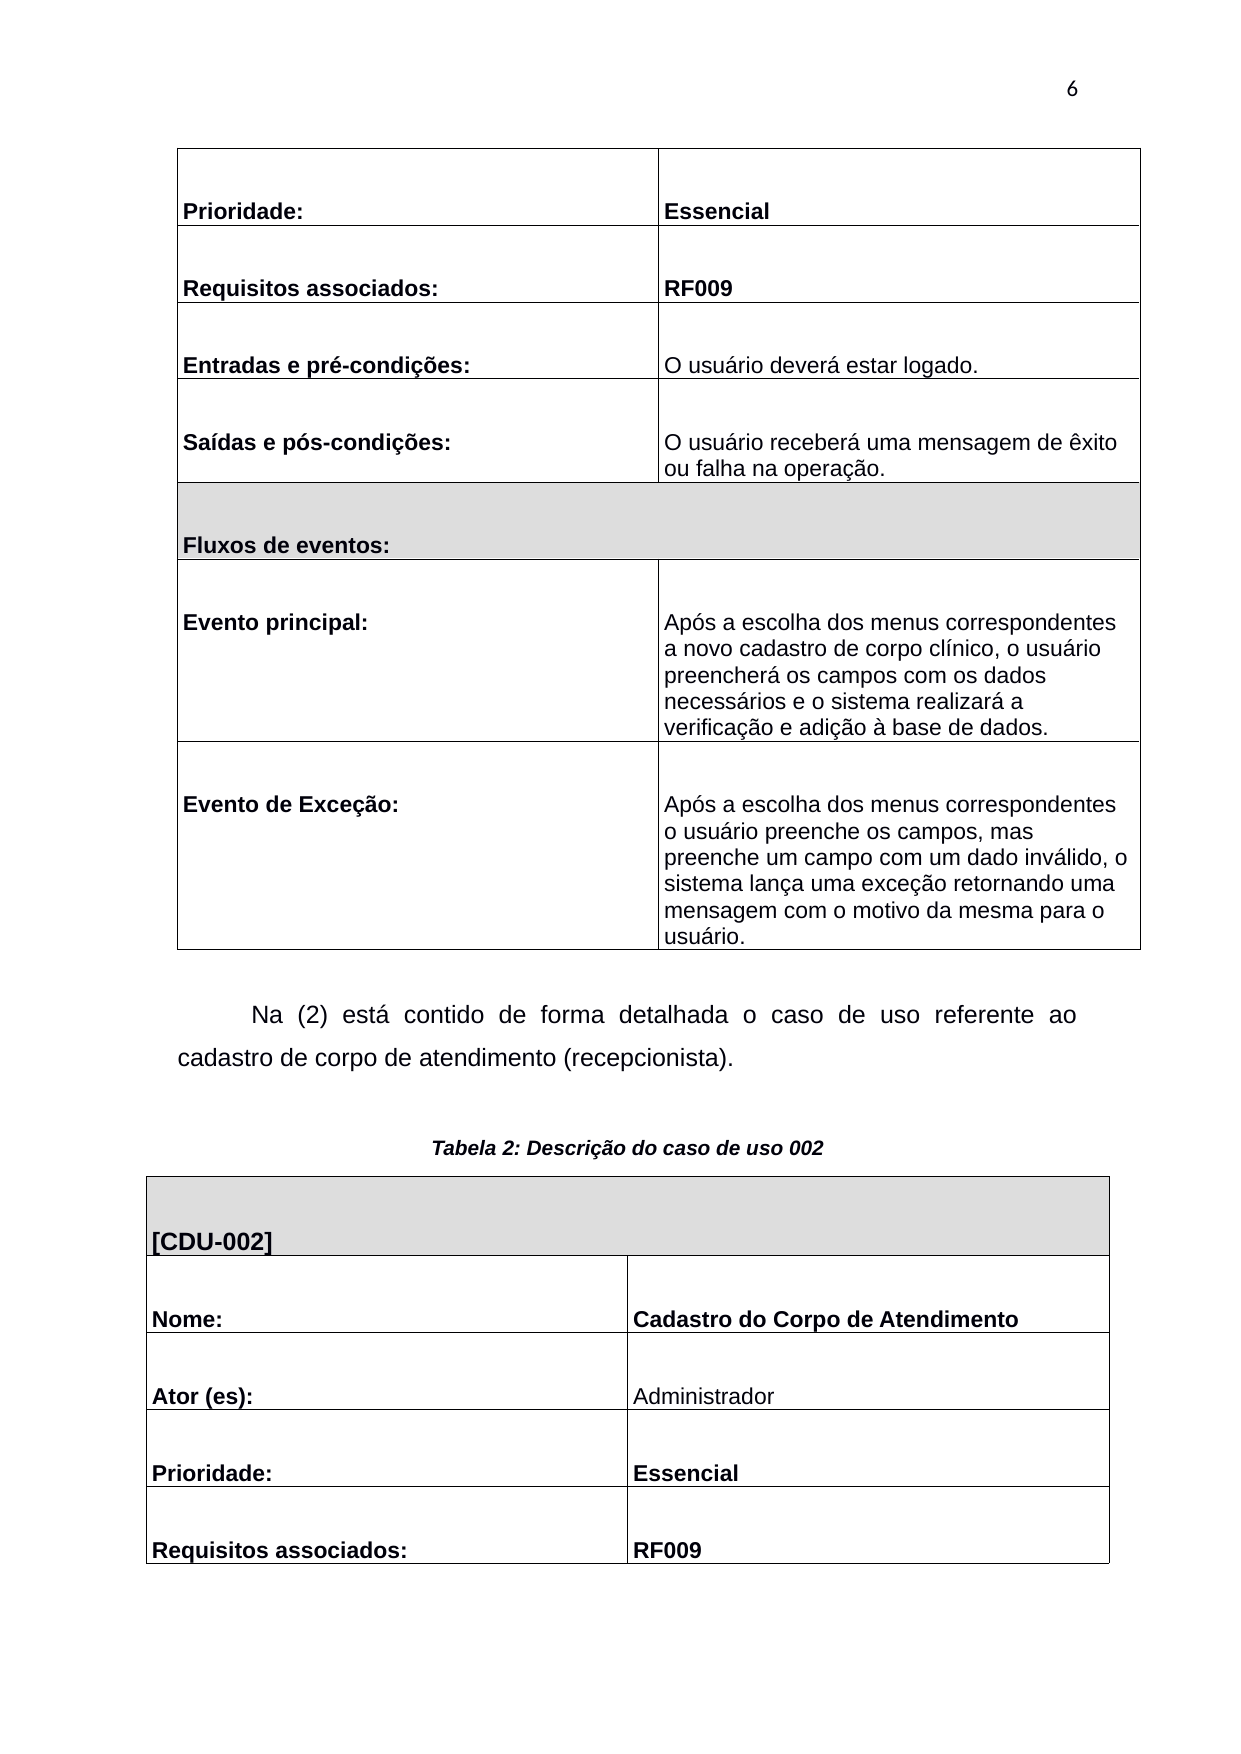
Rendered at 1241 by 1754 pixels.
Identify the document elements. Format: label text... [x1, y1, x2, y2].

table_cell RF009 [659, 225, 1140, 301]
table_cell Administrador [628, 1333, 1109, 1409]
table_cell Evento de Exceção: [178, 742, 658, 949]
table_header [CDU-002] [147, 1177, 1109, 1255]
table_cell O usuário deverá estar logado. [659, 301, 1140, 378]
table_cell O usuário receberá uma mensagem de êxito ou falha na operação. [659, 378, 1140, 482]
table_cell Cadastro do Corpo de Atendimento [628, 1256, 1109, 1332]
table_cell Essencial [659, 149, 1140, 224]
text Tabela 2: Descrição do caso de uso 002 [177, 1136, 1078, 1160]
table_cell Requisitos associados: [147, 1487, 627, 1563]
table_cell Saídas e pós-condições: [178, 379, 658, 482]
table_cell Essencial [628, 1410, 1109, 1486]
table_cell Após a escolha dos menus correspondentes a novo cadastro de corpo clínico, o usuário preencherá os campos com os dados necessários e o sistema realizará a verificação e adição à base de dados. [659, 559, 1140, 741]
table_cell Prioridade: [178, 149, 658, 224]
table_cell Ator (es): [147, 1333, 627, 1409]
table_cell Requisitos associados: [178, 226, 658, 301]
table_cell Prioridade: [147, 1410, 627, 1486]
table_cell Fluxos de eventos: [178, 482, 1140, 558]
list Na (Tabela 2) está contido de forma detalhada o caso de uso referente ao cadastro de corpo de atendimento (recepcionista). [177, 1000, 1078, 1072]
table_cell Entradas e pré-condições: [178, 303, 658, 378]
table_cell Nome: [147, 1256, 627, 1332]
table_cell RF009 [628, 1487, 1109, 1563]
table_cell Após a escolha dos menus correspondentes o usuário preenche os campos, mas preenche um campo com um dado inválido, o sistema lança uma exceção retornando uma mensagem com o motivo da mesma para o usuário. [659, 741, 1140, 949]
table_cell Evento principal: [178, 560, 658, 741]
